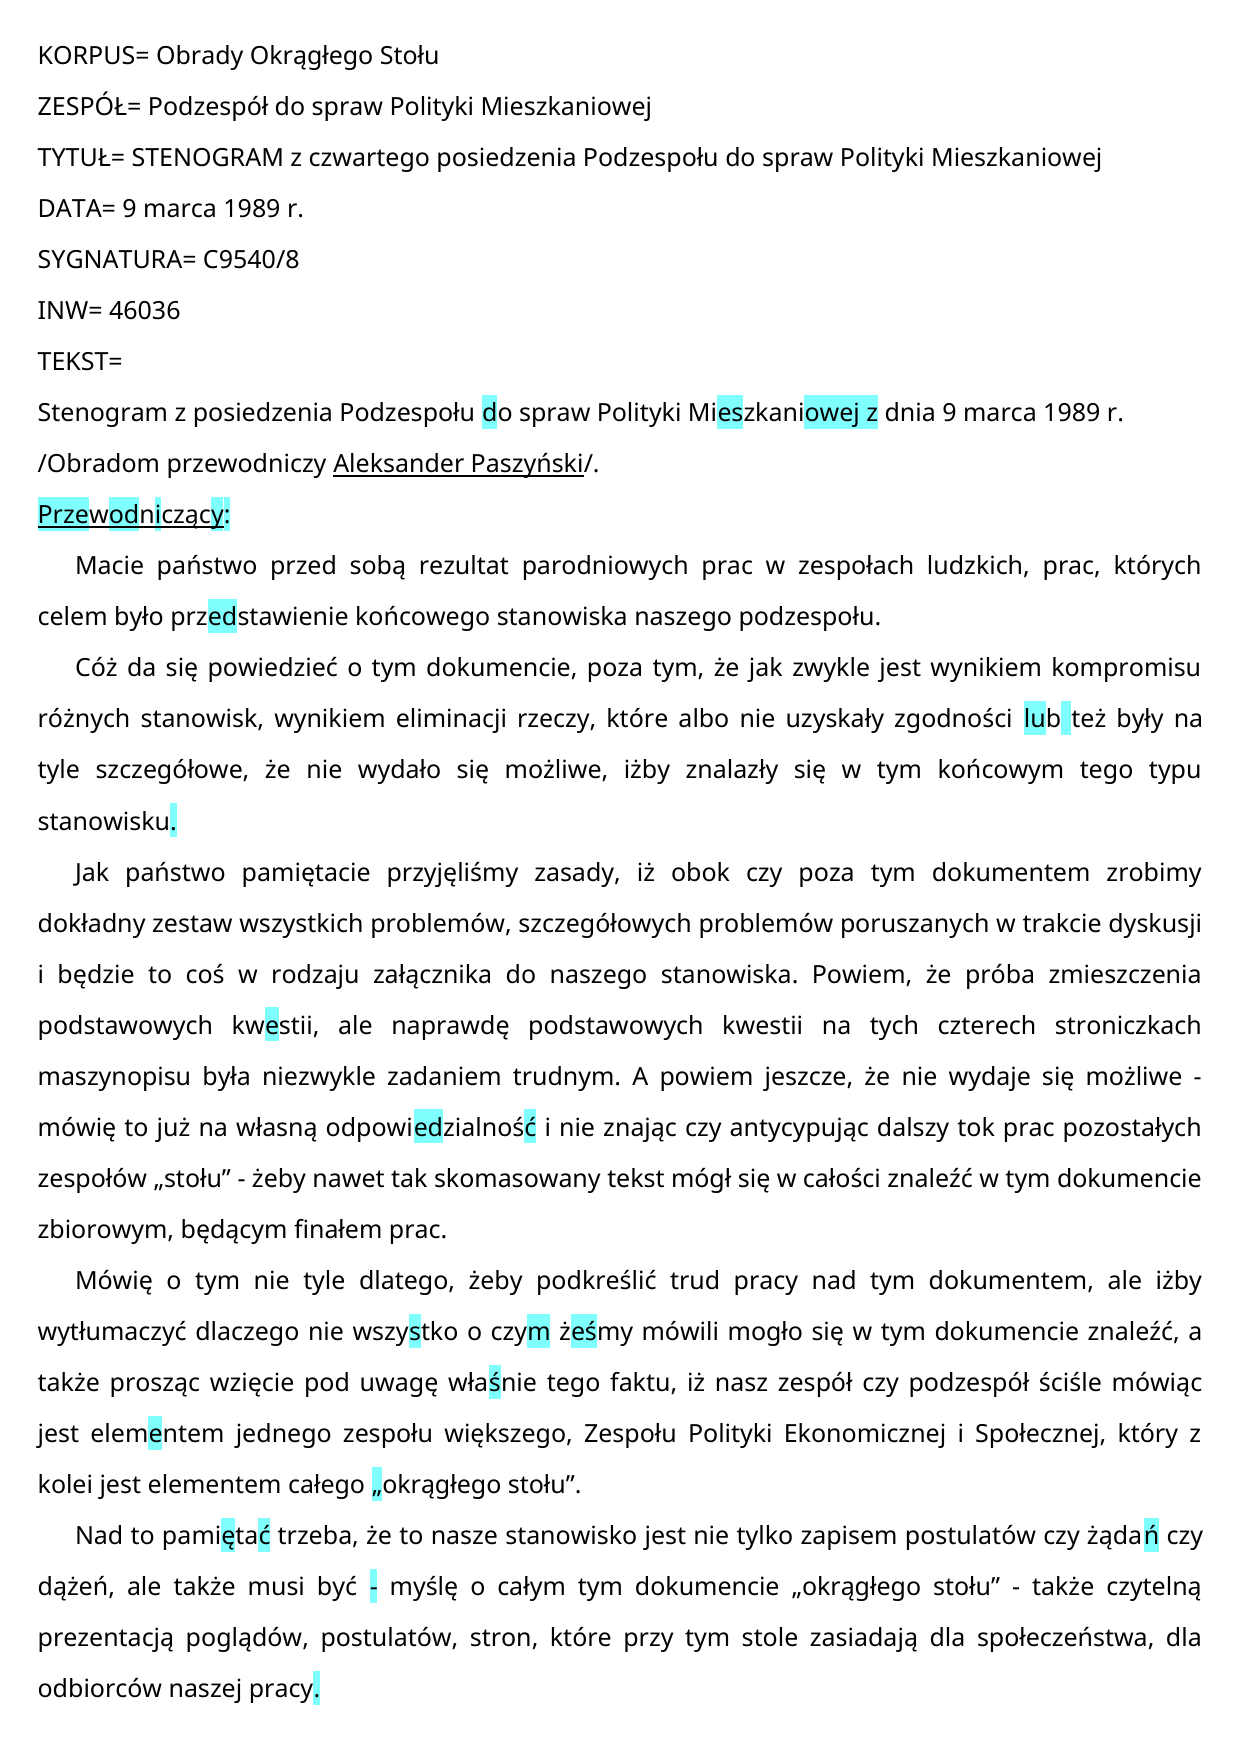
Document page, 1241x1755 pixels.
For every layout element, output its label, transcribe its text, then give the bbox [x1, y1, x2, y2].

text Stenogram z posiedzenia Podzespołu do spraw Polityki Mieszkaniowej z dnia 9 marca 1989 r. [37, 395, 1203, 429]
text Macie państwo przed sobą rezultat parodniowych prac w zespołach ludzkich, prac, których celem było przedstawienie końcowego stanowiska naszego podzespołu. [37, 548, 1203, 633]
text DATA= 9 marca 1989 r. [37, 191, 1203, 225]
text TYTUŁ= STENOGRAM z czwartego posiedzenia Podzespołu do spraw Polityki Mieszkaniowej [37, 139, 1203, 174]
text /Obradom przewodniczy Aleksander Paszyński/. [37, 446, 1203, 480]
text SYGNATURA= C9540/8 [37, 242, 1203, 276]
text ZESPÓŁ= Podzespół do spraw Polityki Mieszkaniowej [37, 88, 1203, 123]
text Cóż da się powiedzieć o tym dokumencie, poza tym, że jak zwykle jest wynikiem kompromisu różnych stanowisk, wynikiem eliminacji rzeczy, które albo nie uzyskały zgodności lub też były na tyle szczegółowe, że nie wydało się możliwe, iżby znalazły się w tym końcowym tego typu stanowisku. [37, 650, 1203, 837]
text Przewodniczący: [37, 497, 1203, 531]
text Jak państwo pamiętacie przyjęliśmy zasady, iż obok czy poza tym dokumentem zrobimy dokładny zestaw wszystkich problemów, szczegółowych problemów poruszanych w trakcie dyskusji i będzie to coś w rodzaju załącznika do naszego stanowiska. Powiem, że próba zmieszczenia podstawowych kwestii, ale naprawdę podstawowych kwestii na tych czterech stroniczkach maszynopisu była niezwykle zadaniem trudnym. A powiem jeszcze, że nie wydaje się możliwe - mówię to już na własną odpowiedzialność i nie znając czy antycypując dalszy tok prac pozostałych zespołów „stołu” - żeby nawet tak skomasowany tekst mógł się w całości znaleźć w tym dokumencie zbiorowym, będącym finałem prac. [37, 854, 1203, 1246]
text TEKST= [37, 344, 1203, 378]
text KORPUS= Obrady Okrągłego Stołu [37, 37, 1203, 72]
text INW= 46036 [37, 293, 1203, 327]
text Mówię o tym nie tyle dlatego, żeby podkreślić trud pracy nad tym dokumentem, ale iżby wytłumaczyć dlaczego nie wszystko o czym żeśmy mówili mogło się w tym dokumencie znaleźć, a także prosząc wzięcie pod uwagę właśnie tego faktu, iż nasz zespół czy podzespół ściśle mówiąc jest elementem jednego zespołu większego, Zespołu Polityki Ekonomicznej i Społecznej, który z kolei jest elementem całego „okrągłego stołu”. [37, 1262, 1203, 1501]
text Nad to pamiętać trzeba, że to nasze stanowisko jest nie tylko zapisem postulatów czy żądań czy dążeń, ale także musi być - myślę o całym tym dokumencie „okrągłego stołu” - także czytelną prezentacją poglądów, postulatów, stron, które przy tym stole zasiadają dla społeczeństwa, dla odbiorców naszej pracy. [37, 1518, 1203, 1705]
